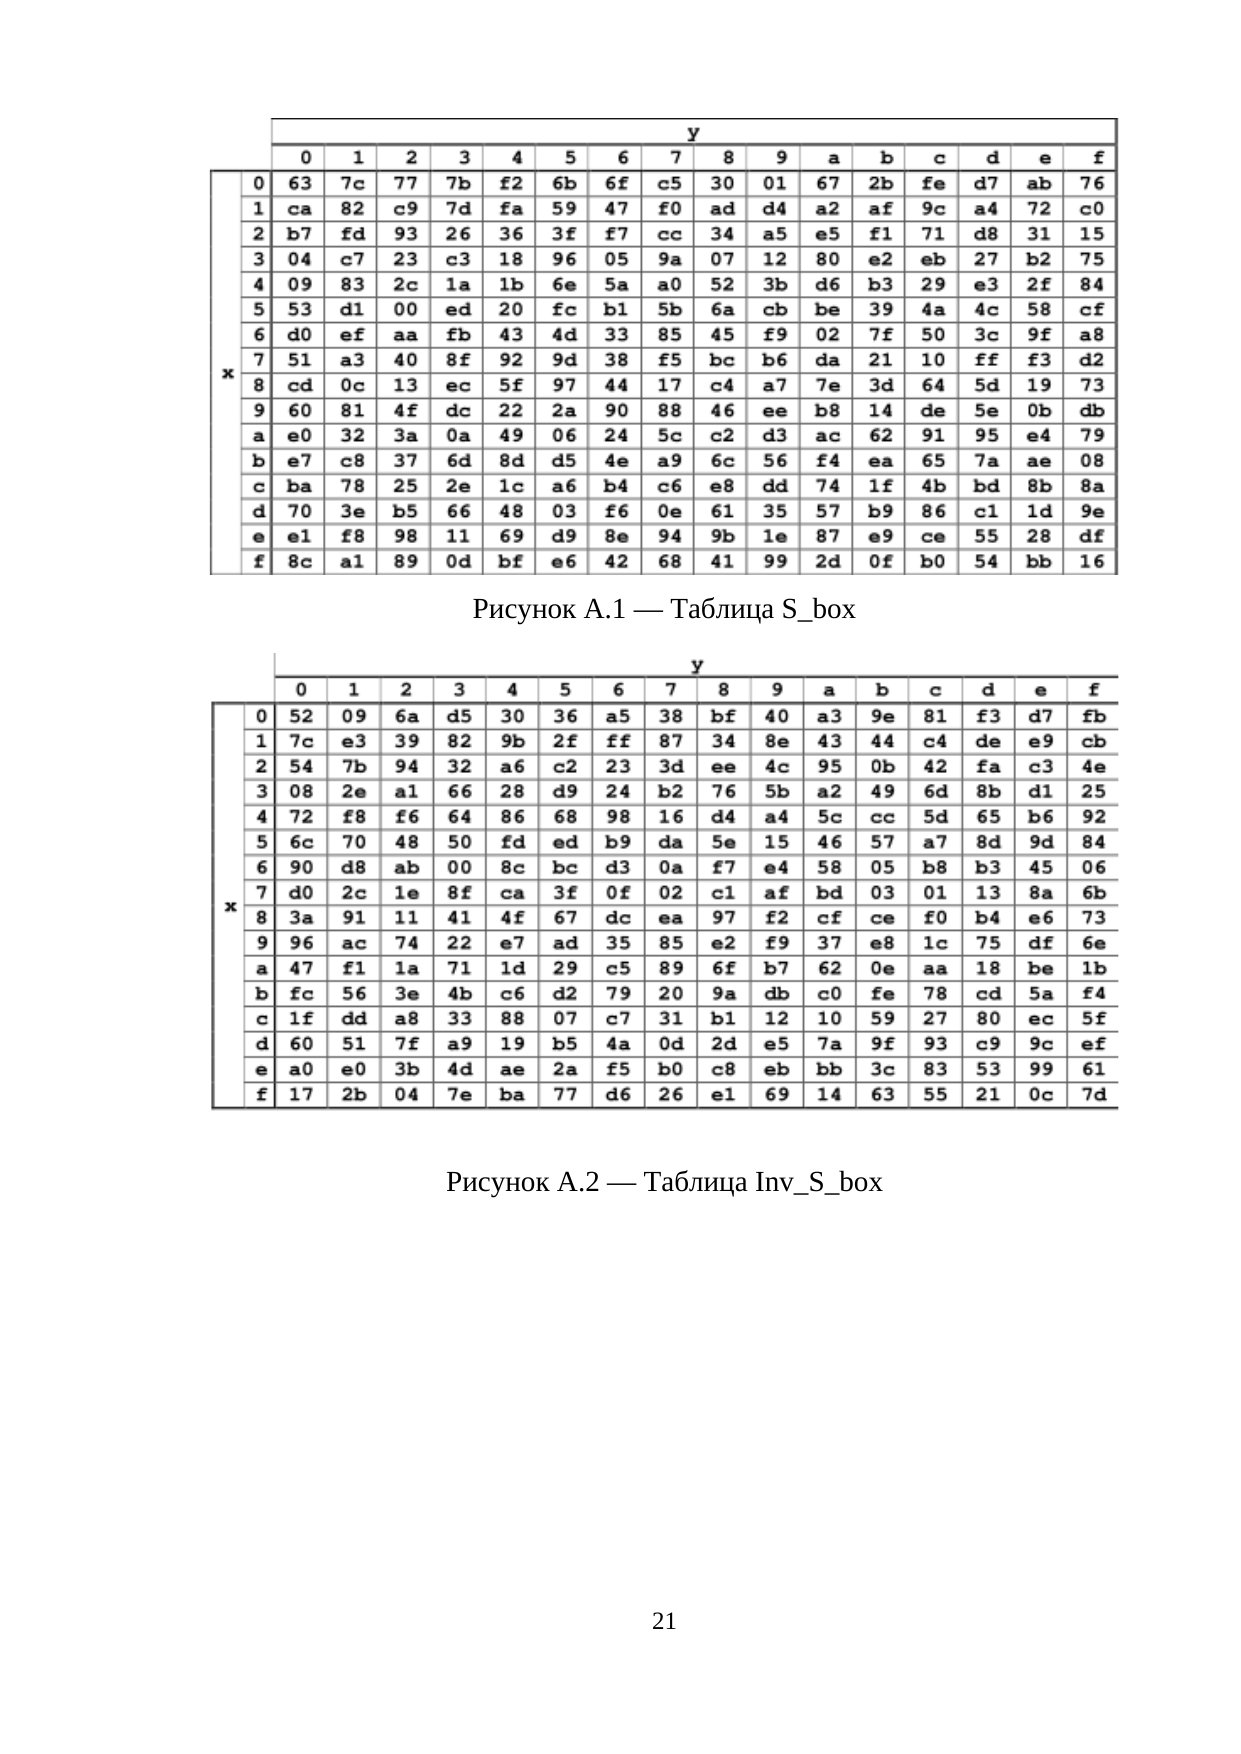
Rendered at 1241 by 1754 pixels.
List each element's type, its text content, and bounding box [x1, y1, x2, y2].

picture [210, 653, 1119, 1119]
title Рисунок А.1 — Таблица S_box [177, 118, 1152, 625]
picture [209, 118, 1119, 575]
title Рисунок А.2 — Таблица Inv_S_box [177, 653, 1152, 1198]
